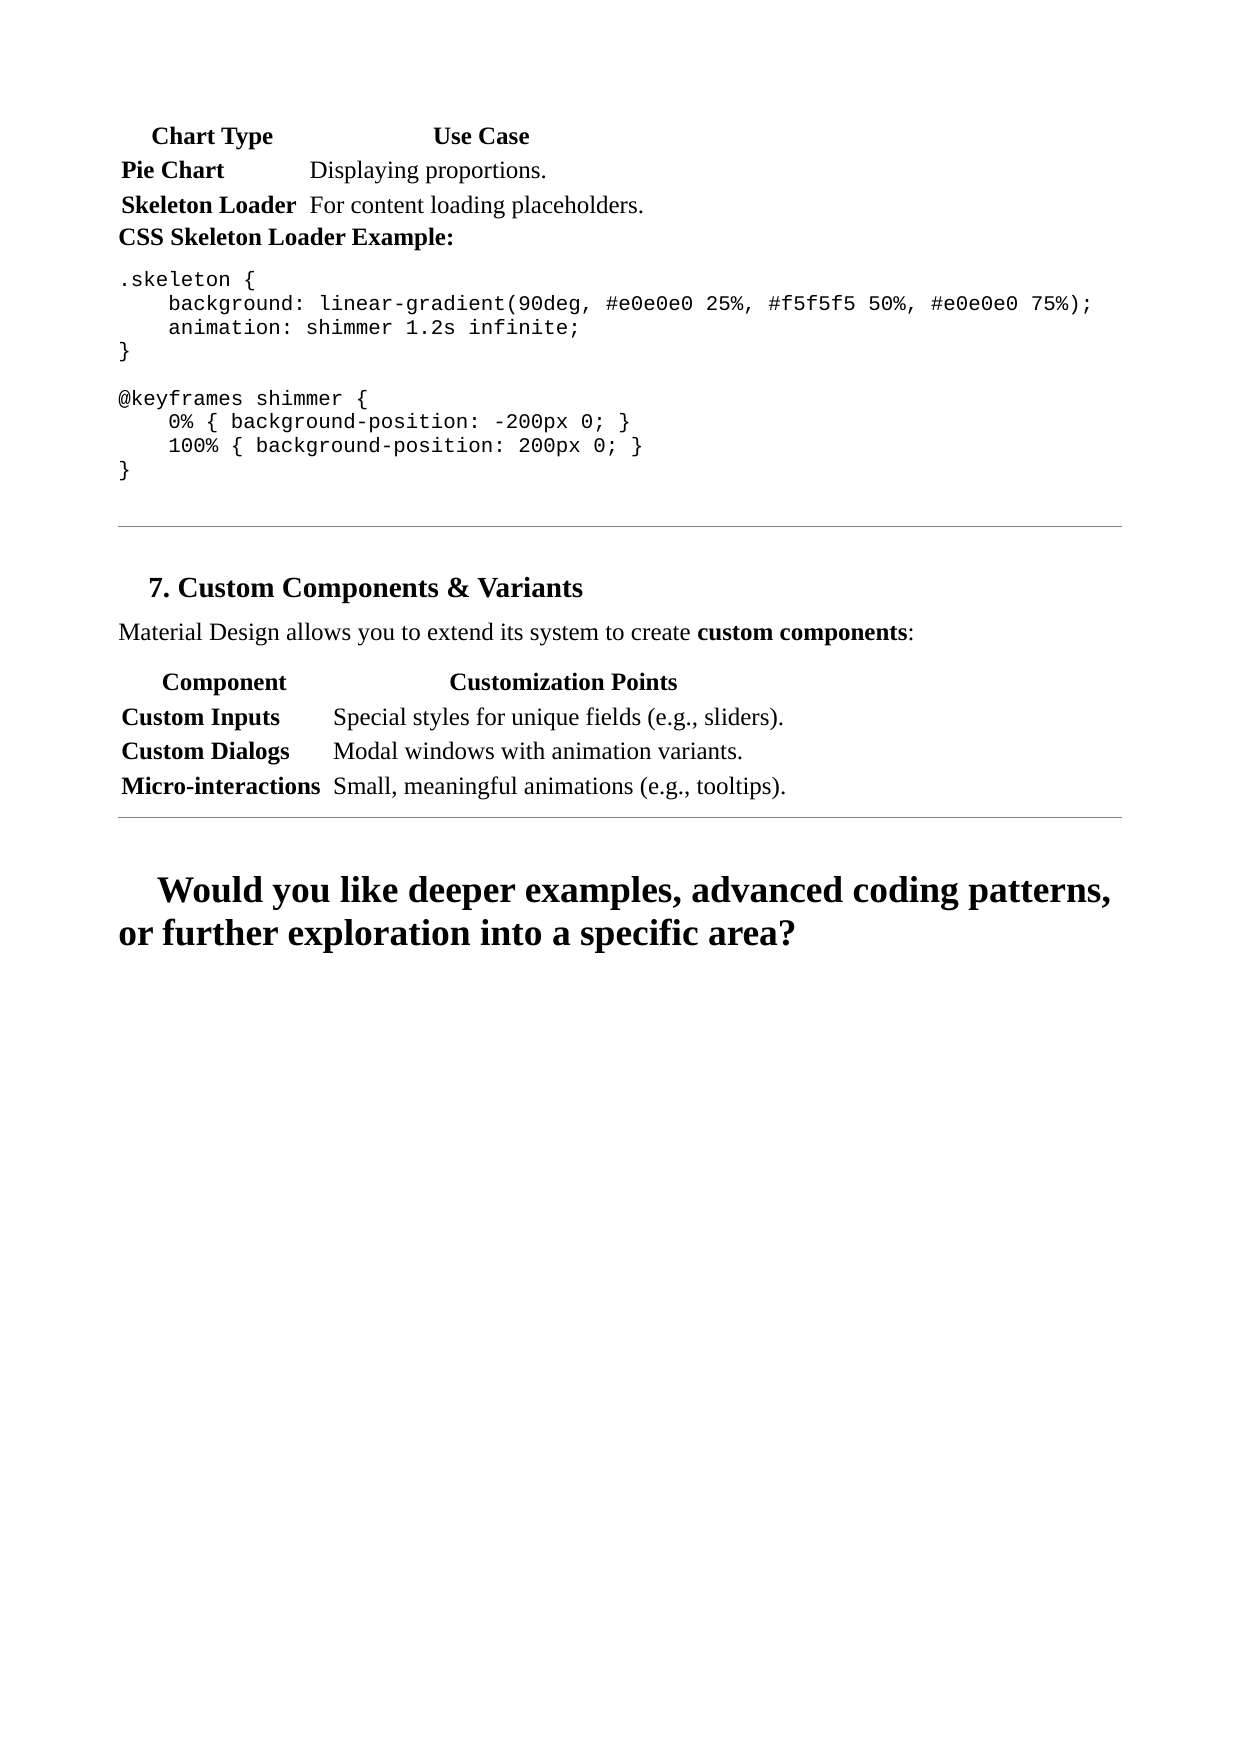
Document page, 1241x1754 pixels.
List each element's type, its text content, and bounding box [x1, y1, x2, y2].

table_cell Displaying proportions. [306, 153, 656, 187]
table_header Customization Points [330, 664, 797, 699]
table_cell Skeleton Loader [118, 187, 306, 222]
table_cell Small, meaningful animations (e.g., tooltips). [330, 768, 797, 803]
text Material Design allows you to extend its system to create custom components: [118, 617, 1122, 645]
text background: linear-gradient(90deg, #e0e0e0 25%, #f5f5f5 50%, #e0e0e0 75%); [118, 293, 1122, 317]
table_cell Custom Dialogs [118, 734, 330, 768]
table_cell Modal windows with animation variants. [330, 734, 797, 768]
table_cell Micro-interactions [118, 768, 330, 803]
text animation: shimmer 1.2s infinite; [118, 317, 1122, 340]
text CSS Skeleton Loader Example: [118, 222, 1122, 251]
text 100% { background-position: 200px 0; } [118, 435, 1122, 459]
subtitle 🧱 7. Custom Components & Variants [118, 571, 1122, 604]
text @keyframes shimmer { [118, 388, 1122, 411]
text } [118, 459, 1122, 482]
text } [118, 340, 1122, 364]
table_header Use Case [306, 118, 656, 153]
subtitle 📌 Would you like deeper examples, advanced coding patterns, or further exploration into a specific area? [118, 868, 1122, 954]
table_cell For content loading placeholders. [306, 187, 656, 222]
table_cell Special styles for unique fields (e.g., sliders). [330, 699, 797, 733]
text 0% { background-position: -200px 0; } [118, 411, 1122, 435]
table_cell Custom Inputs [118, 699, 330, 733]
table_header Chart Type [118, 118, 306, 153]
table_header Component [118, 664, 330, 699]
table_cell Pie Chart [118, 153, 306, 187]
text .skeleton { [118, 269, 1122, 293]
